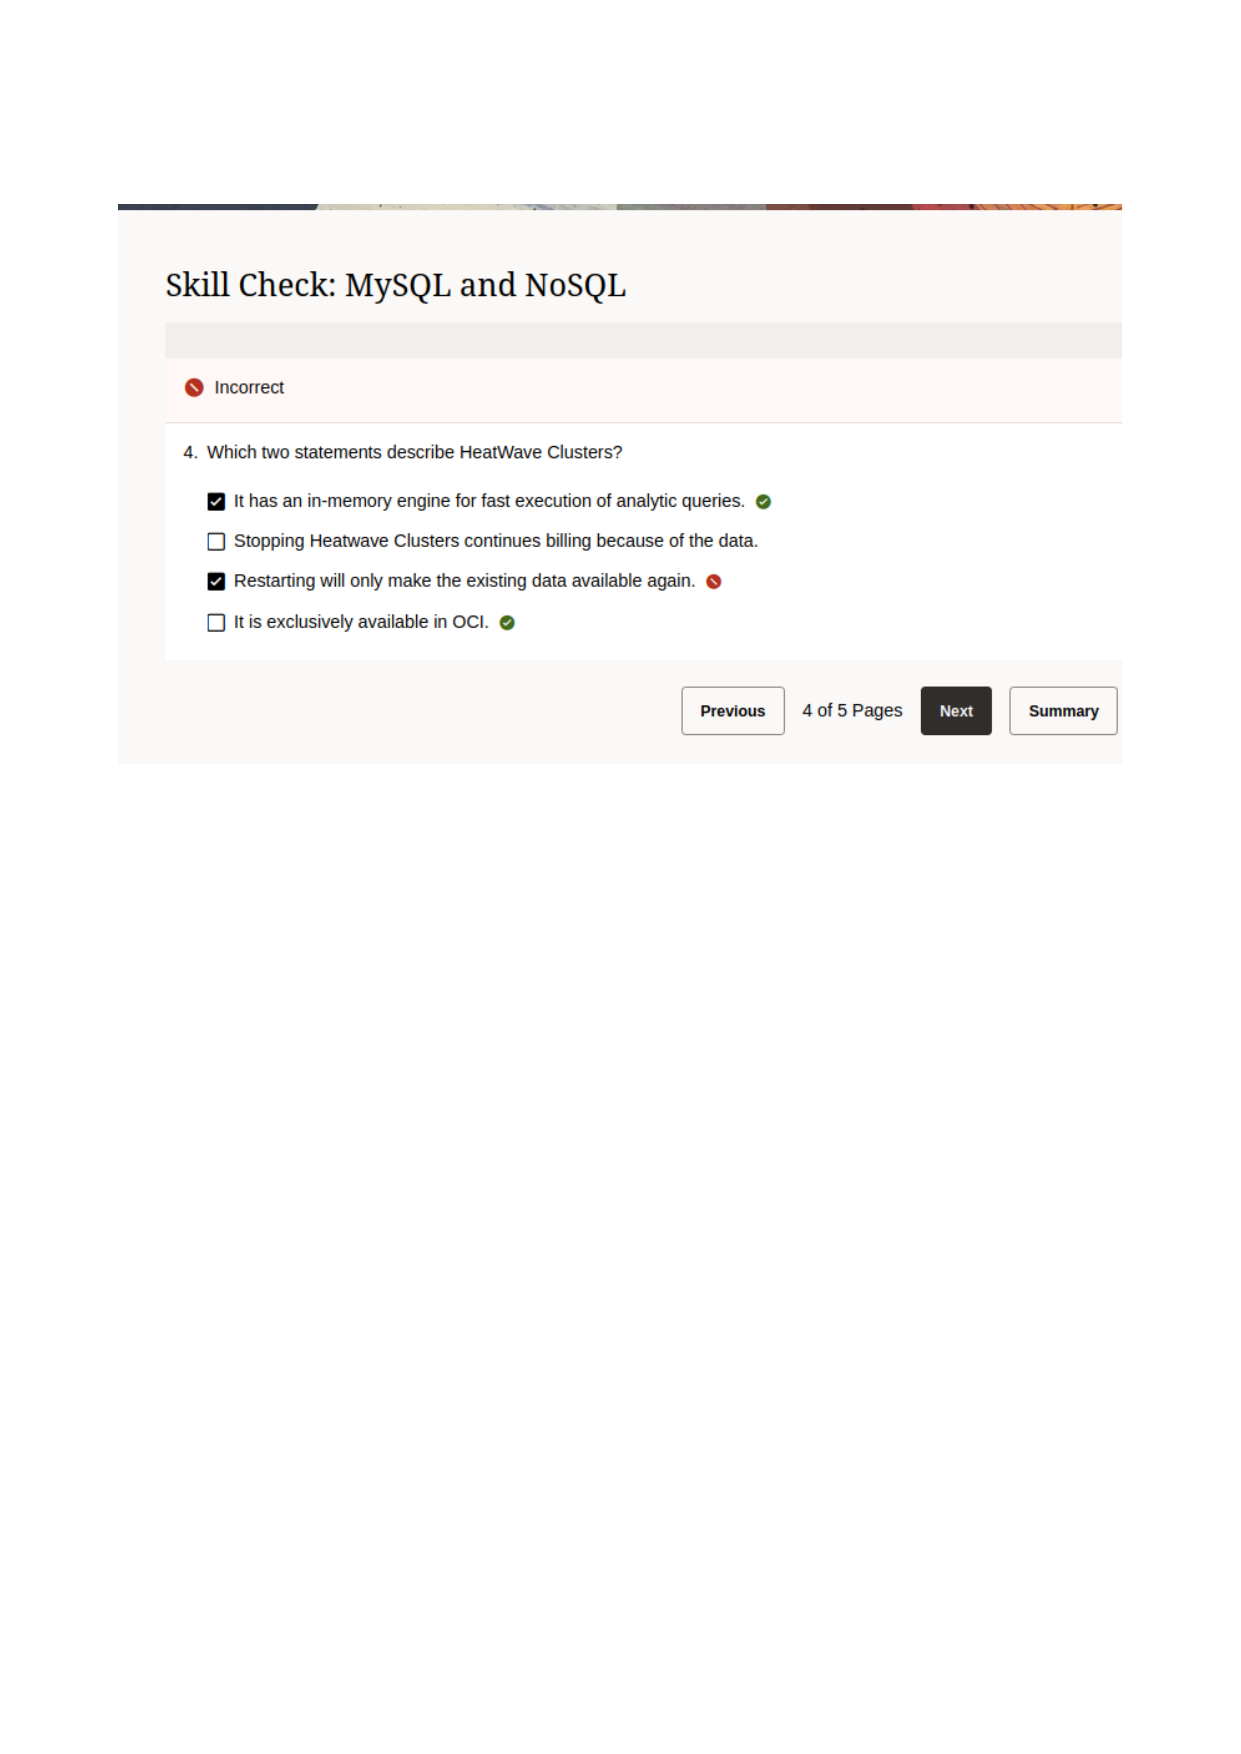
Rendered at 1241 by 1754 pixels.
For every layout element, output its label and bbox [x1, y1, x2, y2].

picture [118, 204, 1123, 764]
